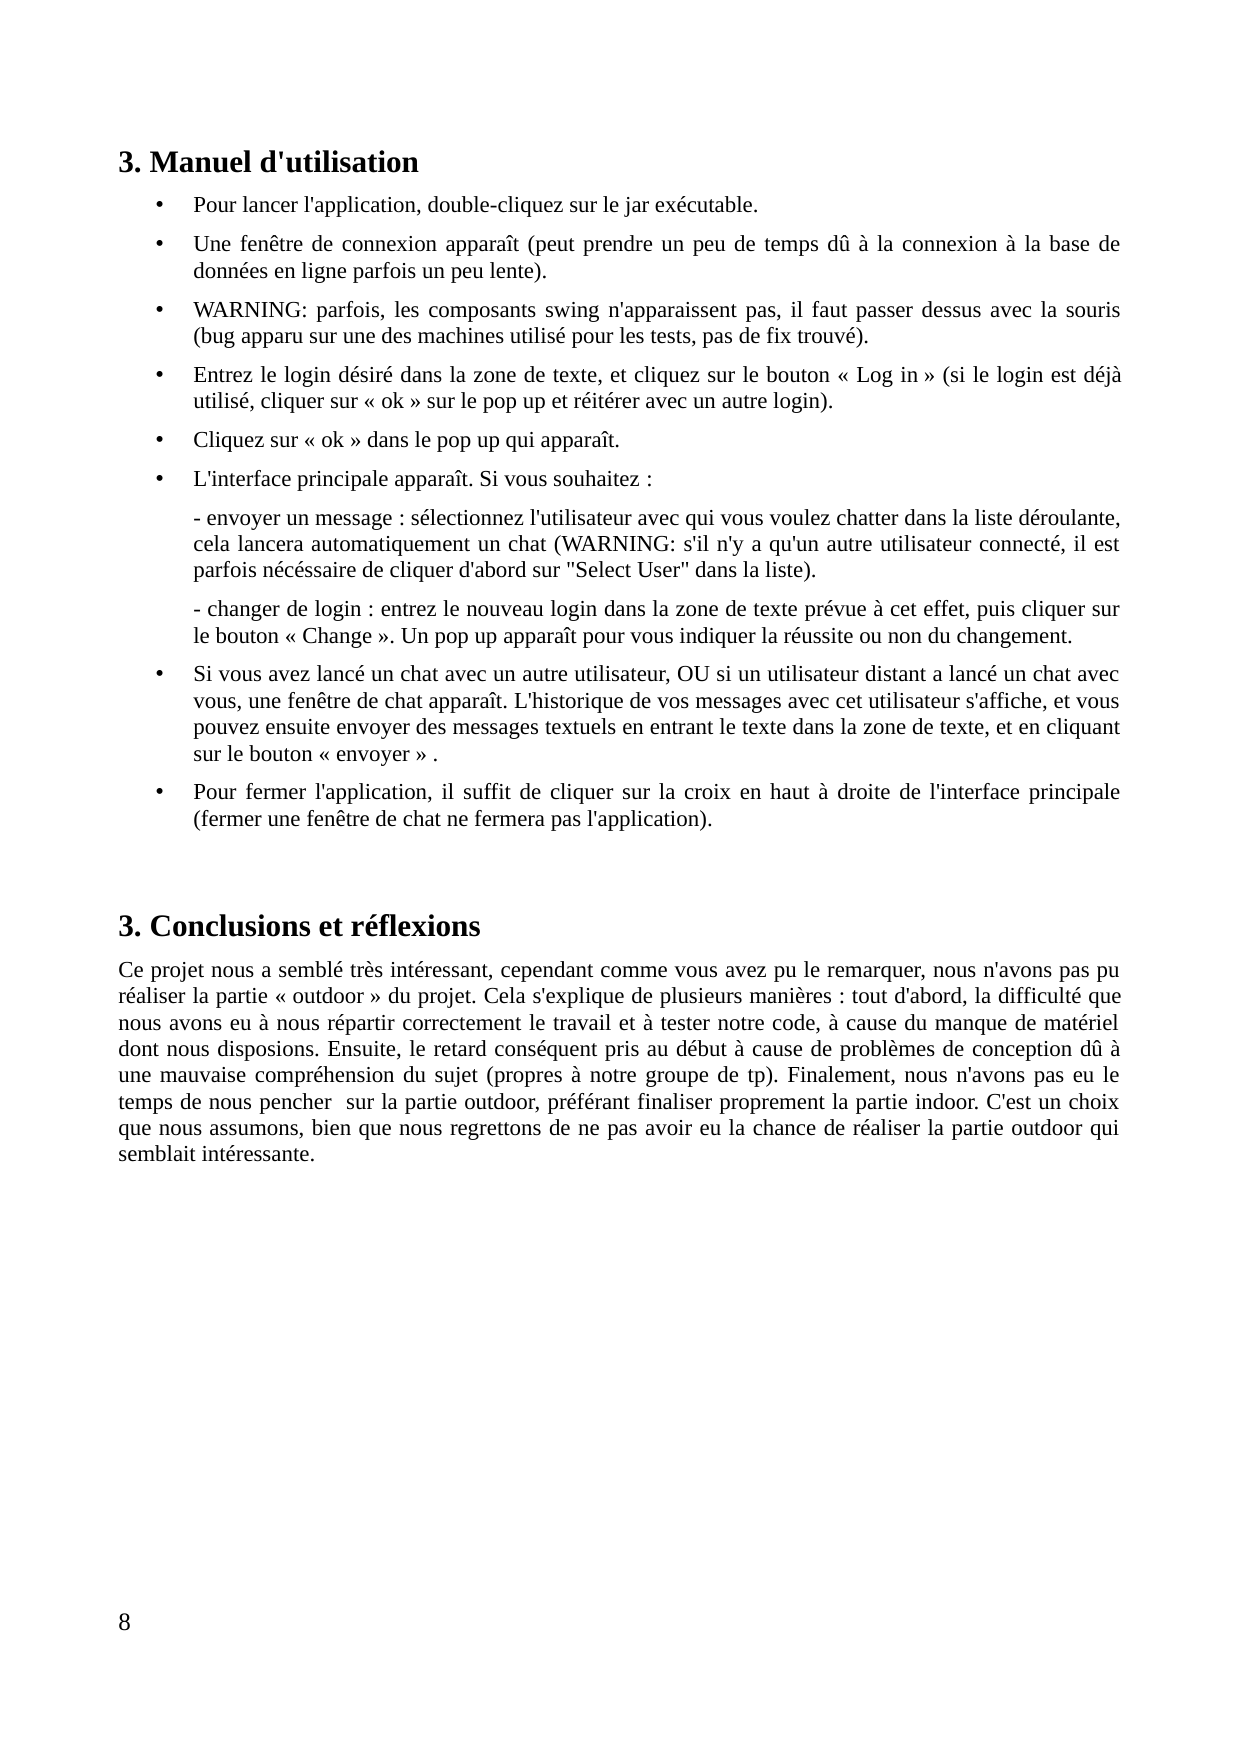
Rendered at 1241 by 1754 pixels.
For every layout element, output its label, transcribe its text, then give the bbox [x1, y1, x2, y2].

list Entrez le login désiré dans la zone de texte, et cliquez sur le bouton « Log in » (si le login est déjà utilisé, cliquer sur « ok » sur le pop up et réitérer avec un autre login). [156, 361, 1122, 413]
text Ce projet nous a semblé très intéressant, cependant comme vous avez pu le remarquer, nous n'avons pas pu réaliser la partie « outdoor » du projet. Cela s'explique de plusieurs manières : tout d'abord, la difficulté que nous avons eu à nous répartir correctement le travail et à tester notre code, à cause du manque de matériel dont nous disposions. Ensuite, le retard conséquent pris au début à cause de problèmes de conception dû à une mauvaise compréhension du sujet (propres à notre groupe de tp). Finalement, nous n'avons pas eu le temps de nous pencher sur la partie outdoor, préférant finaliser proprement la partie indoor. C'est un choix que nous assumons, bien que nous regrettons de ne pas avoir eu la chance de réaliser la partie outdoor qui semblait intéressante. [118, 956, 1122, 1167]
list Pour fermer l'application, il suffit de cliquer sur la croix en haut à droite de l'interface principale (fermer une fenêtre de chat ne fermera pas l'application). [156, 778, 1122, 831]
list Cliquez sur « ok » dans le pop up qui apparaît. [156, 426, 1122, 452]
list - envoyer un message : sélectionnez l'utilisateur avec qui vous voulez chatter dans la liste déroulante, cela lancera automatiquement un chat (WARNING: s'il n'y a qu'un autre utilisateur connecté, il est parfois nécéssaire de cliquer d'abord sur "Select User" dans la liste). [156, 504, 1122, 583]
list Pour lancer l'application, double-cliquez sur le jar exécutable. [156, 192, 1122, 218]
list - changer de login : entrez le nouveau login dans la zone de texte prévue à cet effet, puis cliquer sur le bouton « Change ». Un pop up apparaît pour vous indiquer la réussite ou non du changement. [156, 595, 1122, 648]
list L'interface principale apparaît. Si vous souhaitez : [156, 465, 1122, 491]
list Si vous avez lancé un chat avec un autre utilisateur, OU si un utilisateur distant a lancé un chat avec vous, une fenêtre de chat apparaît. L'historique de vos messages avec cet utilisateur s'affiche, et vous pouvez ensuite envoyer des messages textuels en entrant le texte dans la zone de texte, et en cliquant sur le bouton « envoyer » . [156, 661, 1122, 766]
list WARNING: parfois, les composants swing n'apparaissent pas, il faut passer dessus avec la souris (bug apparu sur une des machines utilisé pour les tests, pas de fix trouvé). [156, 296, 1122, 348]
subtitle 3. Conclusions et réflexions [118, 907, 1122, 943]
subtitle 3. Manuel d'utilisation [118, 143, 1122, 179]
list Une fenêtre de connexion apparaît (peut prendre un peu de temps dû à la connexion à la base de données en ligne parfois un peu lente). [156, 230, 1122, 283]
